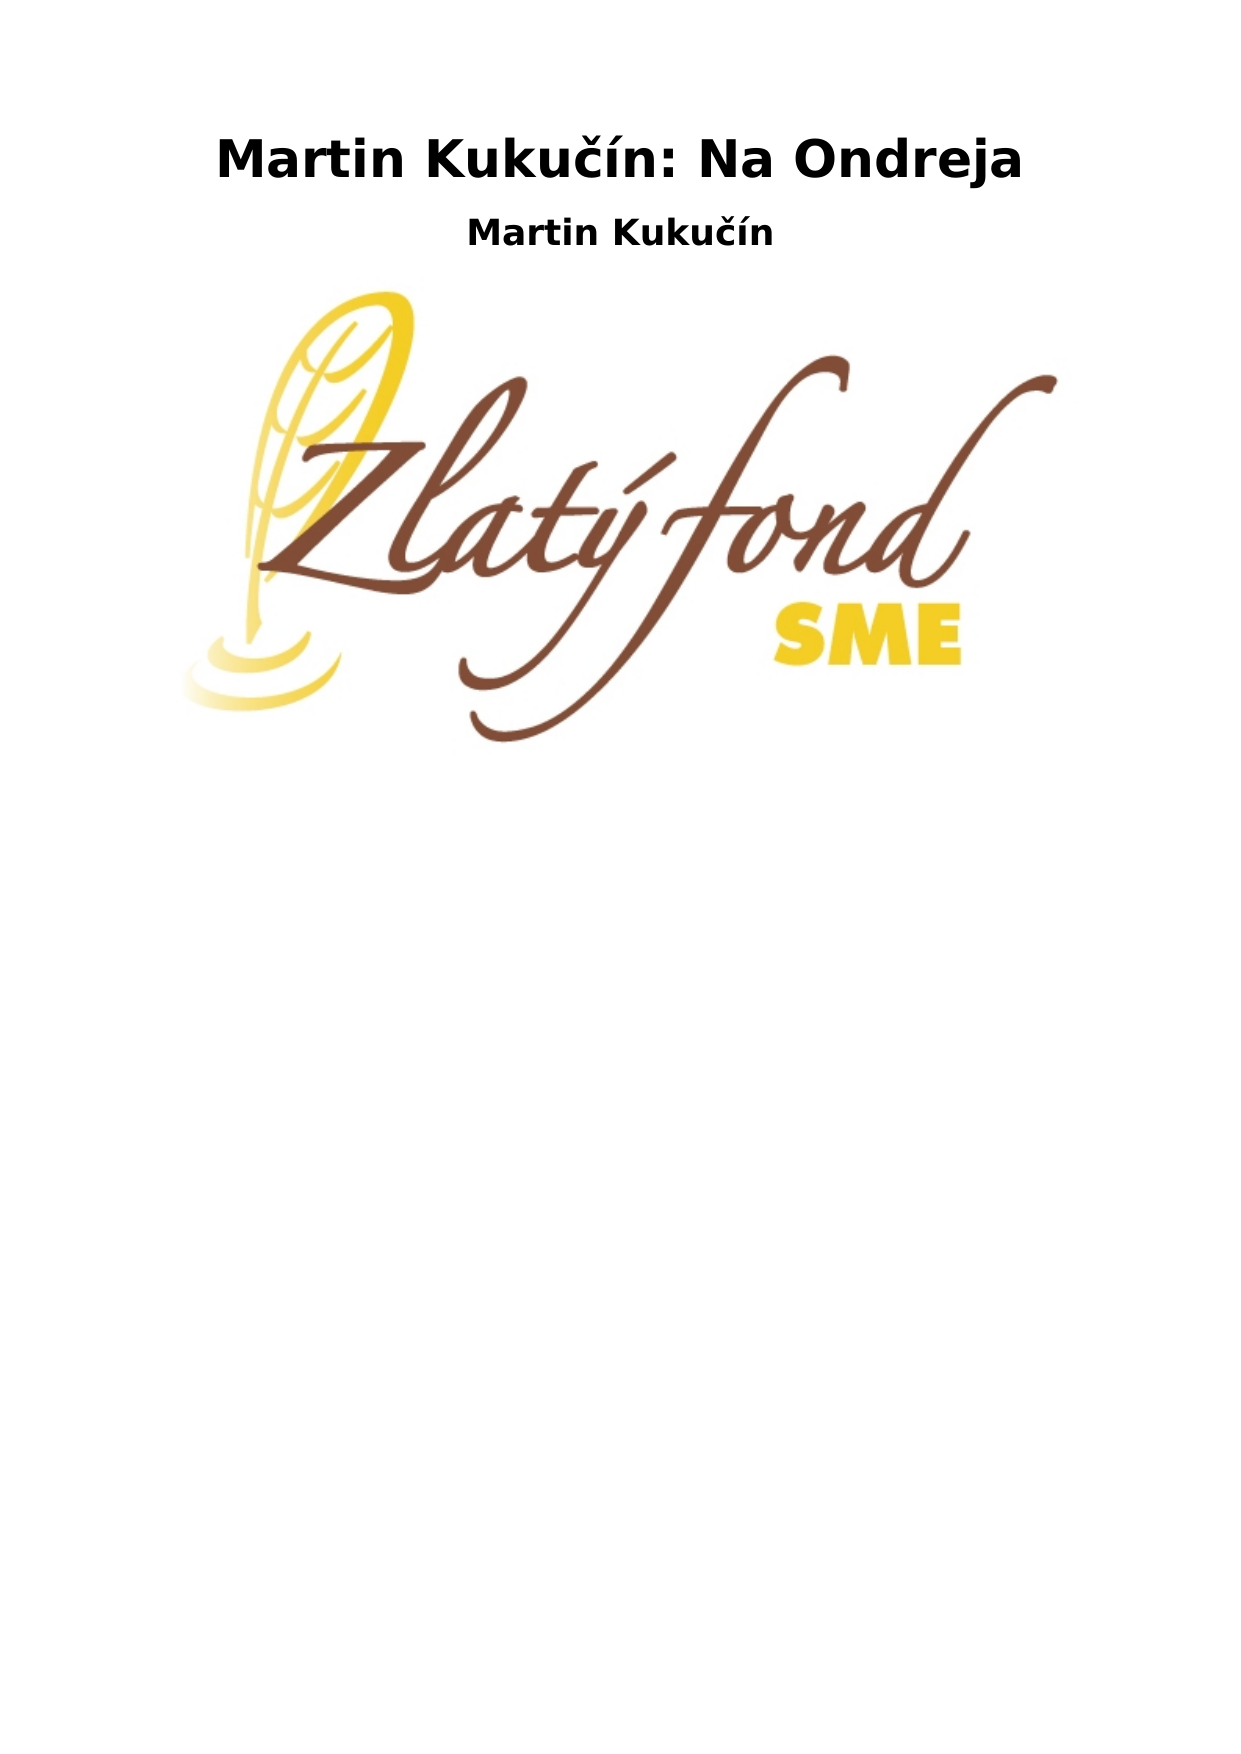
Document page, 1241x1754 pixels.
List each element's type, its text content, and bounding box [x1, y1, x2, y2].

text Martin Kukučín [150, 212, 1090, 254]
text Martin Kukučín: Na Ondreja [150, 129, 1090, 189]
picture [152, 253, 1088, 759]
